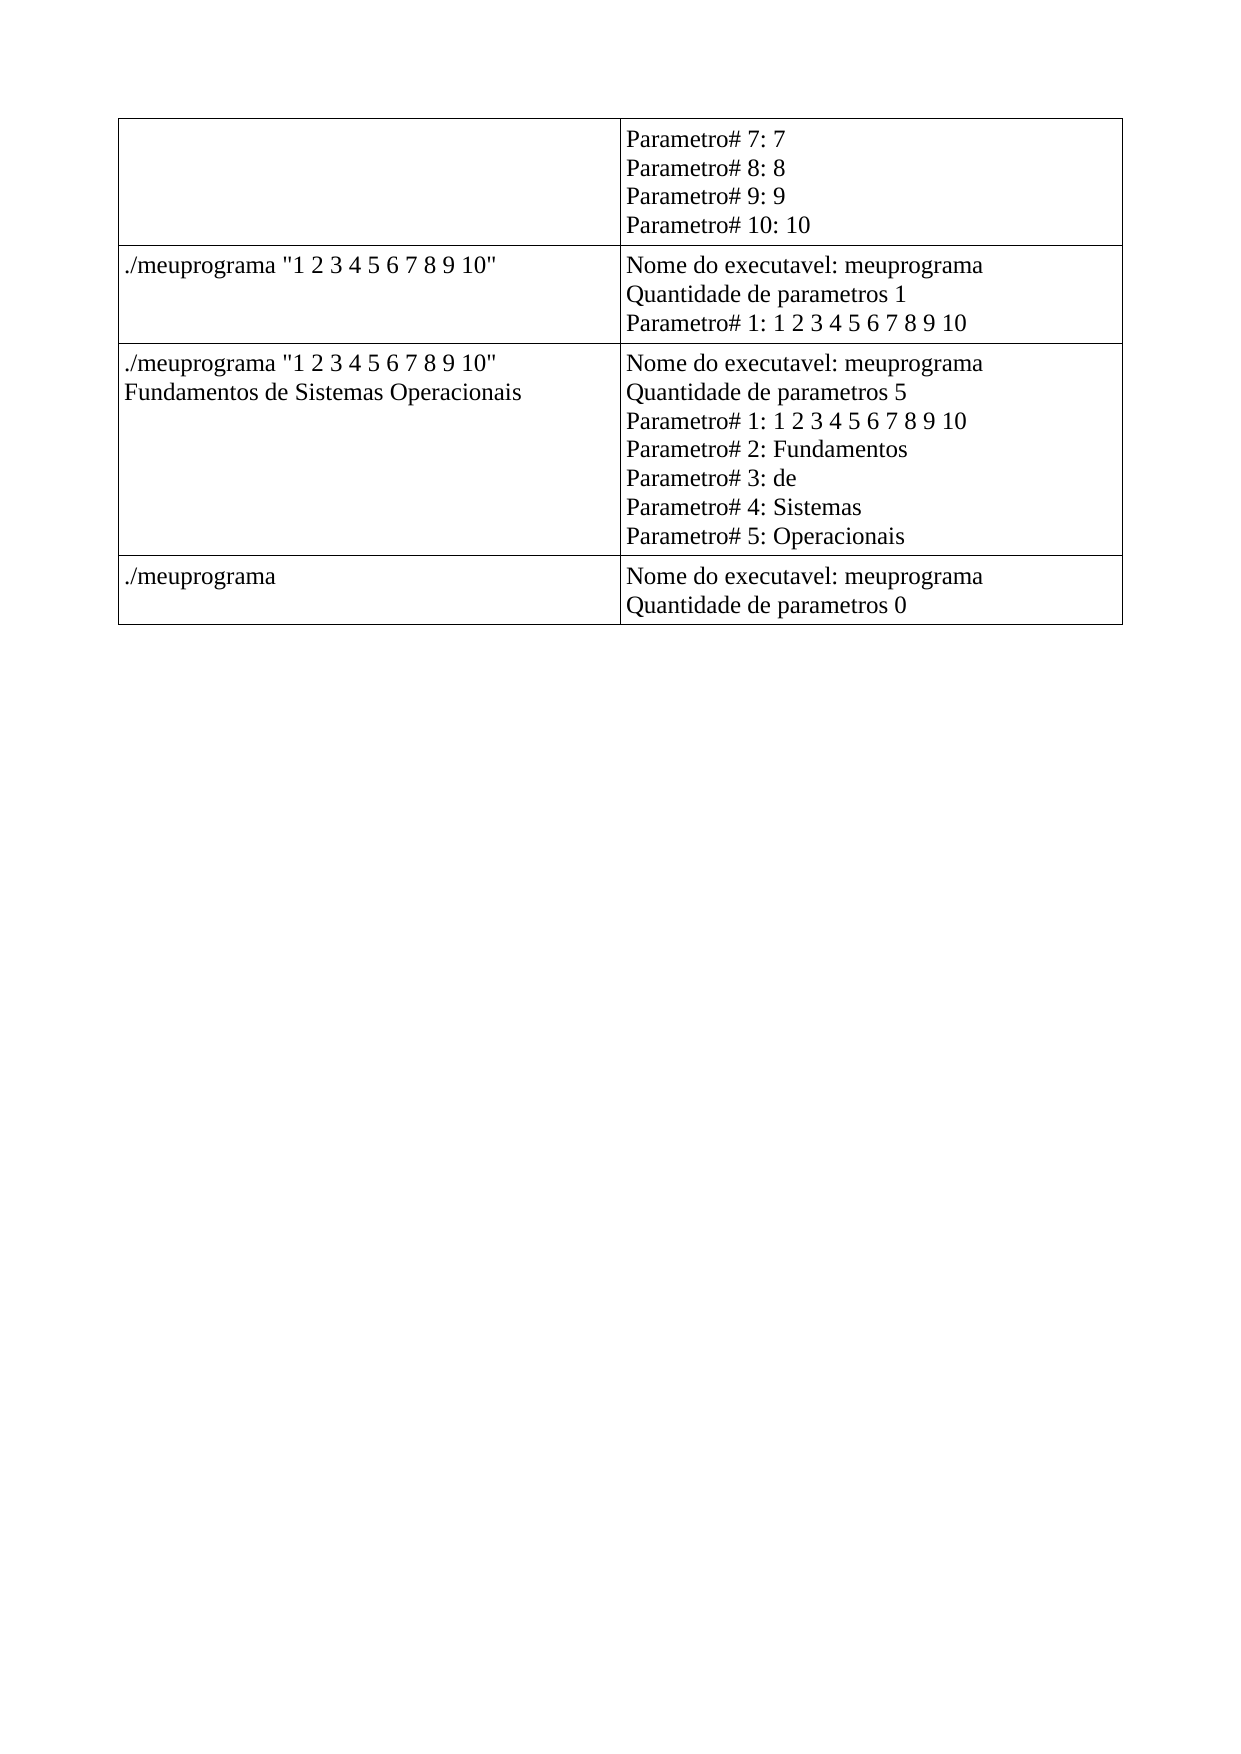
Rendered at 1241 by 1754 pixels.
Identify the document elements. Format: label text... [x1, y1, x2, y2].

table_cell Nome do executavel: meuprograma Quantidade de parametros 1 Parametro# 1: 1 2 3 4 5 6 7 8 9 10 [621, 246, 1122, 342]
table_cell ./meuprograma [119, 556, 620, 624]
table_cell Nome do executavel: meuprograma Quantidade de parametros 5 Parametro# 1: 1 2 3 4 5 6 7 8 9 10 Parametro# 2: Fundamentos Parametro# 3: de Parametro# 4: Sistemas Parametro# 5: Operacionais [621, 344, 1122, 555]
table_cell ./meuprograma "1 2 3 4 5 6 7 8 9 10" Fundamentos de Sistemas Operacionais [119, 344, 620, 555]
table_cell ./meuprograma "1 2 3 4 5 6 7 8 9 10" [119, 246, 620, 342]
table_cell [119, 119, 620, 245]
table_cell Nome do executavel: meuprograma Quantidade de parametros 0 [621, 556, 1122, 624]
table_cell Parametro# 7: 7 Parametro# 8: 8 Parametro# 9: 9 Parametro# 10: 10 [621, 119, 1122, 245]
